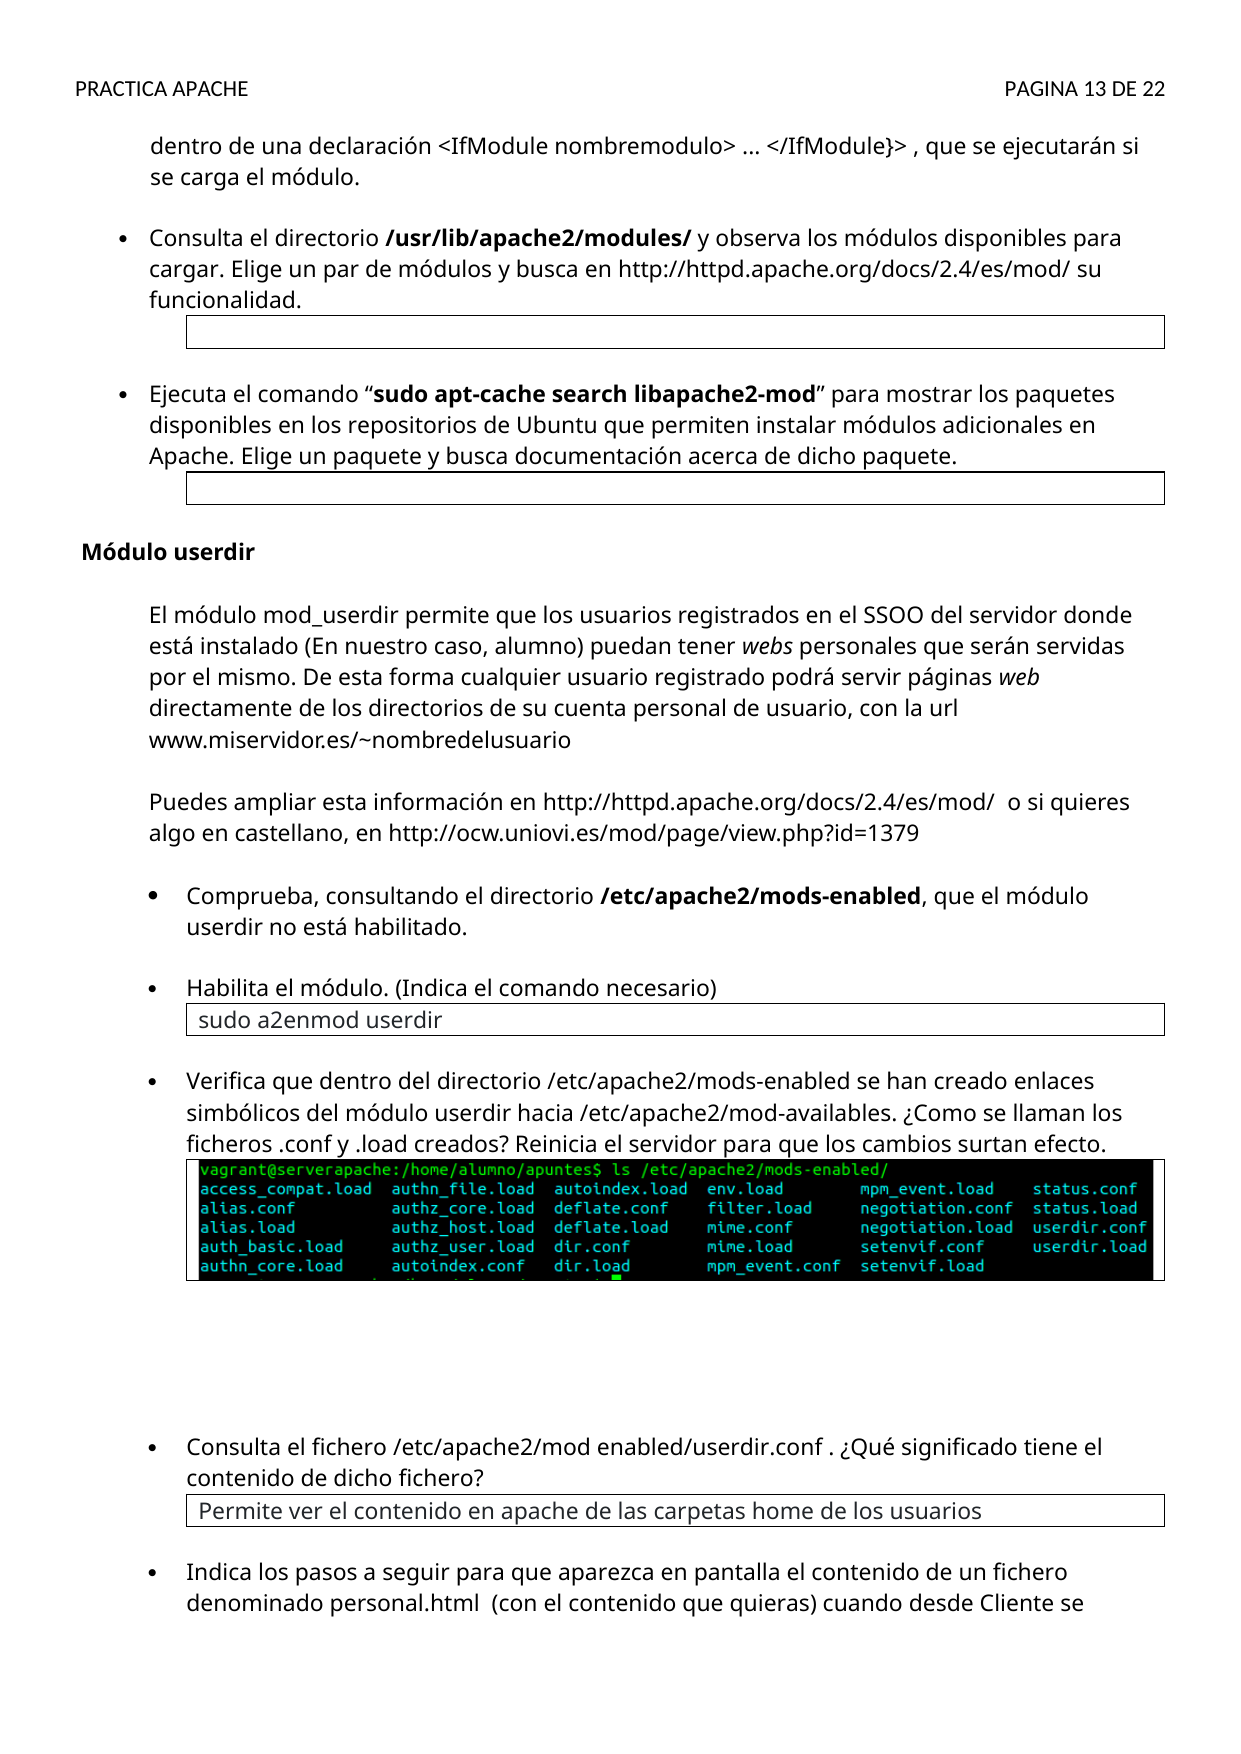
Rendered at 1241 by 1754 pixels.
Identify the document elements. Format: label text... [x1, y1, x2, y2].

table_header [187, 1160, 198, 1280]
text Puedes ampliar esta información en http://httpd.apache.org/docs/2.4/es/mod/ o si quieres algo en castellano, en http://ocw.uniovi.es/mod/page/view.php?id=1379 [149, 786, 1165, 848]
text El módulo mod_userdir permite que los usuarios registrados en el SSOO del servidor donde está instalado (En nuestro caso, alumno) puedan tener webs personales que serán servidas por el mismo. De esta forma cualquier usuario registrado podrá servir páginas web directamente de los directorios de su cuenta personal de usuario, con la url www.miservidor.es/~nombredelusuario [149, 598, 1165, 755]
table_header Permite ver el contenido en apache de las carpetas home de los usuarios [187, 1495, 1164, 1526]
table_header [187, 316, 1164, 347]
list Consulta el fichero /etc/apache2/mod enabled/userdir.conf . ¿Qué significado tiene el contenido de dicho fichero? [149, 1431, 1165, 1493]
list Ejecuta el comando “sudo apt-cache search libapache2-mod” para mostrar los paquetes disponibles en los repositorios de Ubuntu que permiten instalar módulos adicionales en Apache. Elige un paquete y busca documentación acerca de dicho paquete. [119, 378, 1165, 471]
picture [198, 1160, 1154, 1280]
list Consulta el directorio /usr/lib/apache2/modules/ y observa los módulos disponibles para cargar. Elige un par de módulos y busca en http://httpd.apache.org/docs/2.4/es/mod/ su funcionalidad. [119, 221, 1165, 315]
list Indica los pasos a seguir para que aparezca en pantalla el contenido de un fichero denominado personal.html (con el contenido que quieras) cuando desde Cliente se [149, 1556, 1165, 1618]
text Módulo userdir [75, 536, 1165, 567]
table_header sudo a2enmod userdir [187, 1004, 1164, 1035]
list Comprueba, consultando el directorio /etc/apache2/mods-enabled, que el módulo userdir no está habilitado. [149, 880, 1165, 942]
list Verifica que dentro del directorio /etc/apache2/mods-enabled se han creado enlaces simbólicos del módulo userdir hacia /etc/apache2/mod-availables. ¿Como se llaman los ficheros .conf y .load creados? Reinicia el servidor para que los cambios surtan efecto. [149, 1065, 1165, 1159]
table_header [187, 473, 1164, 504]
list dentro de una declaración <IfModule nombremodulo> ... </IfModule}> , que se ejecutarán si se carga el módulo. [112, 130, 1165, 192]
list Habilita el módulo. (Indica el comando necesario) [149, 971, 1165, 1003]
table_header [1154, 1160, 1164, 1280]
